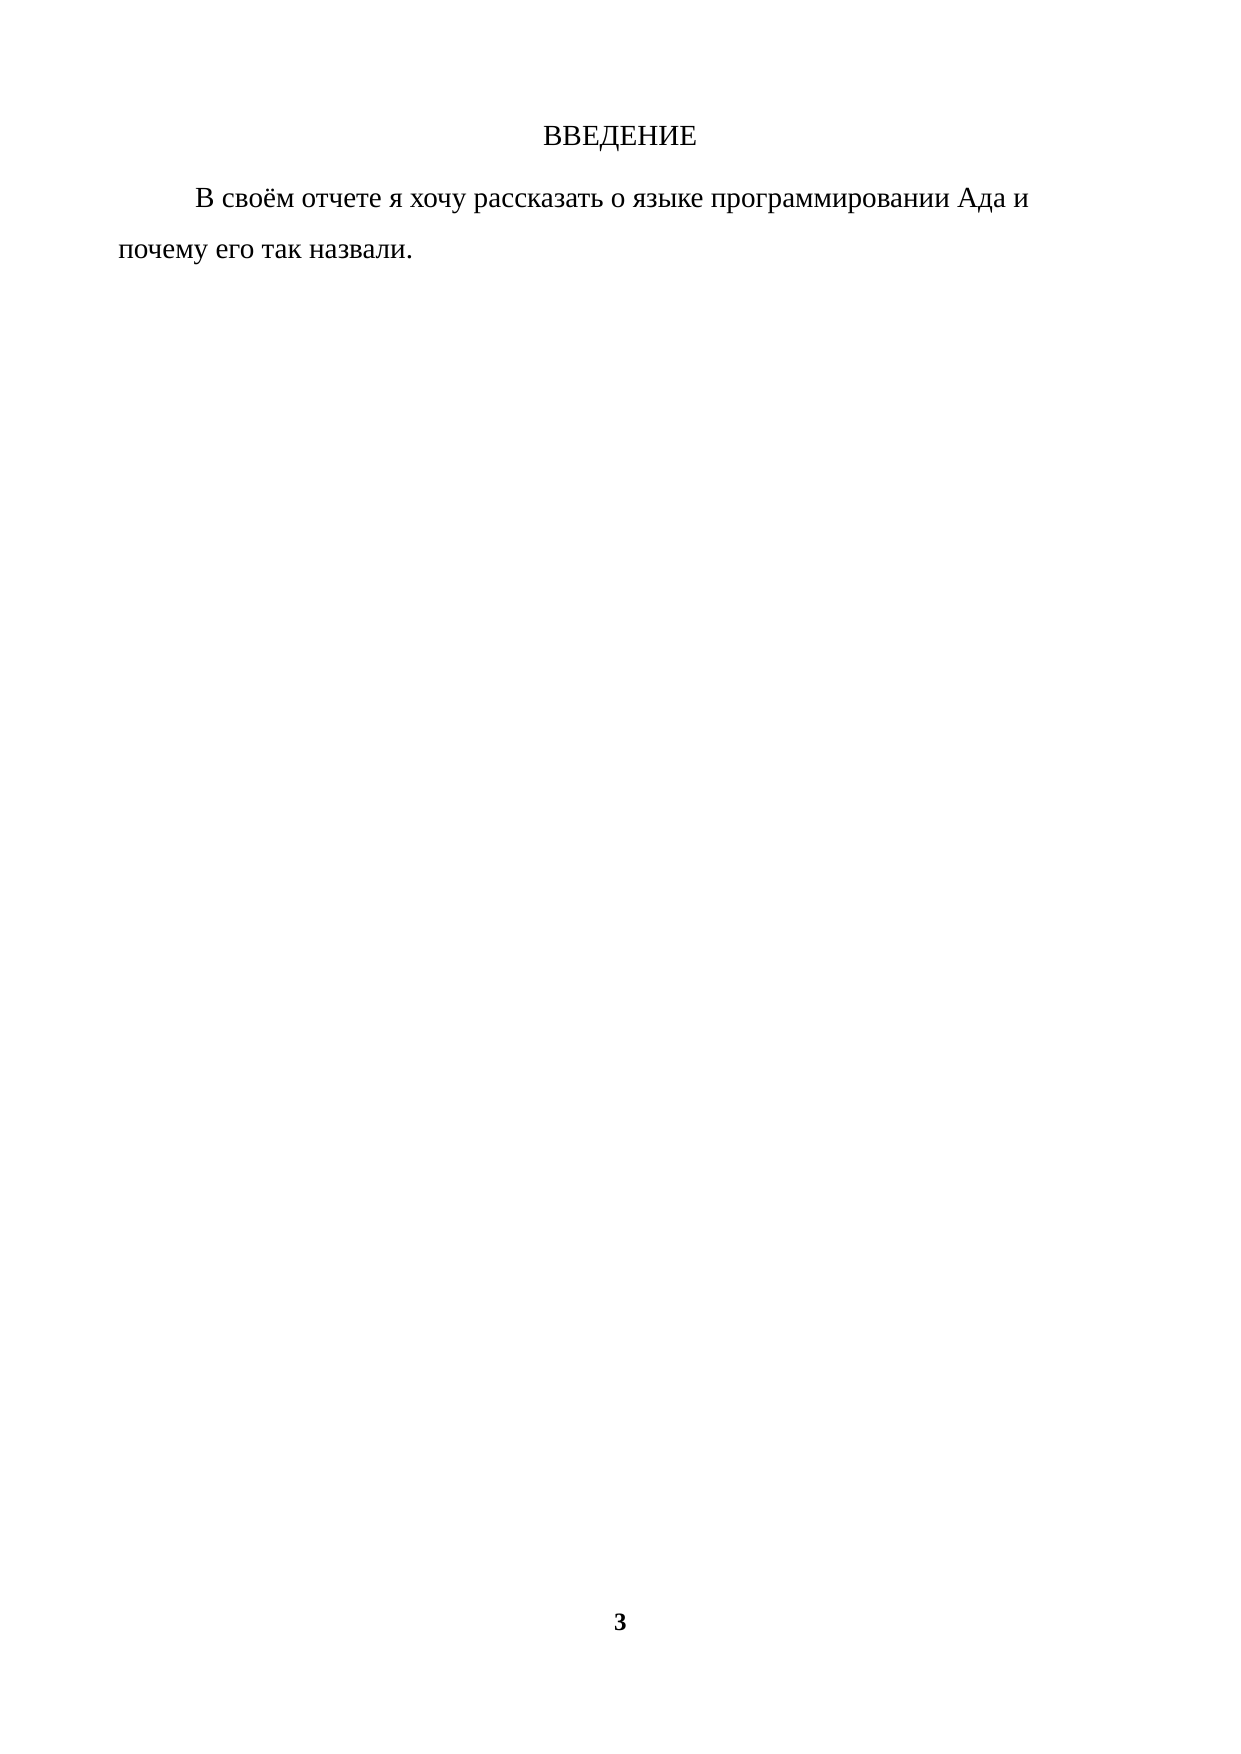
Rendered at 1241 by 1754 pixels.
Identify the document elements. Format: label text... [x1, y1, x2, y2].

subtitle Введение [118, 118, 1122, 152]
text В своём отчете я хочу рассказать о языке программировании Ада и почему его так назвали. [118, 180, 1122, 264]
